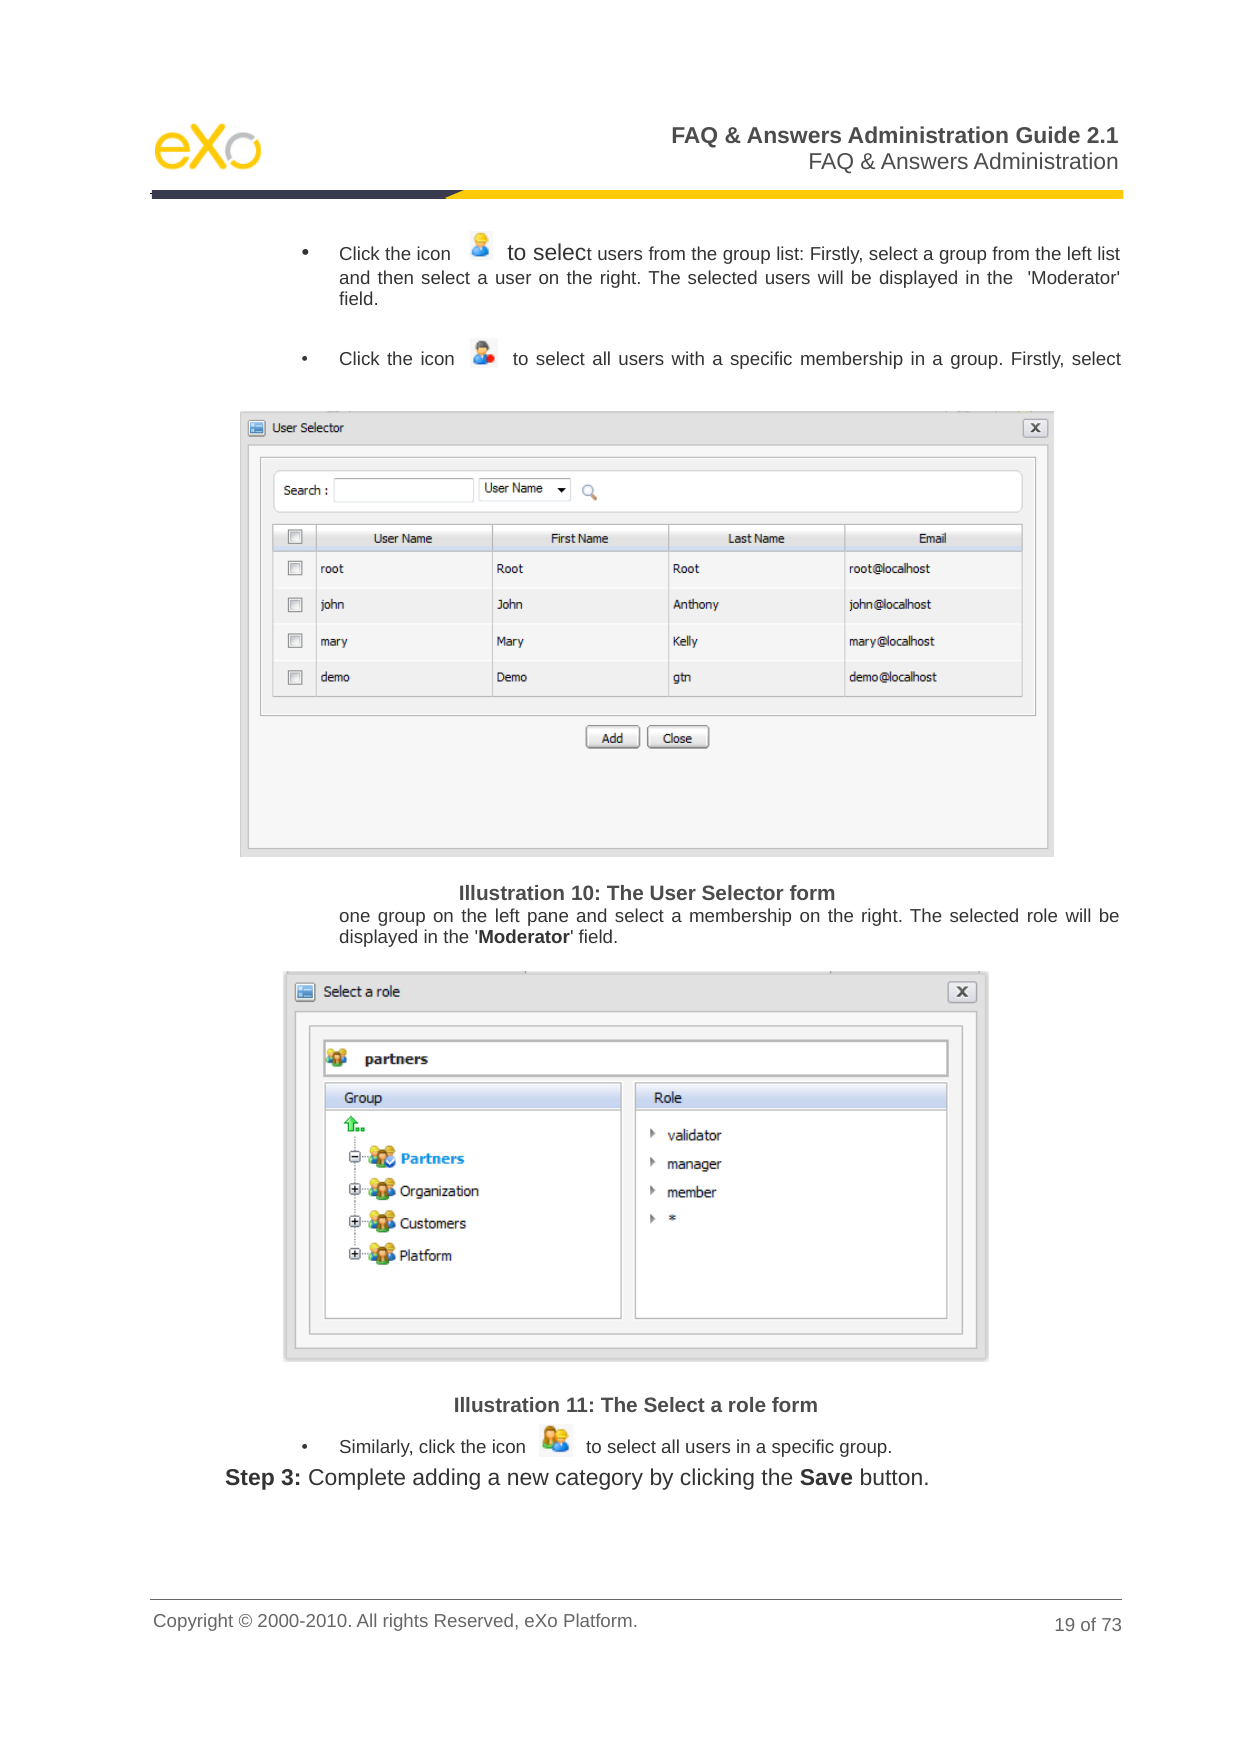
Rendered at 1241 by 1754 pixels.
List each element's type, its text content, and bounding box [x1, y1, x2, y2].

list Similarly, click the icon to select all users in a specific group. [301, 969, 1122, 1464]
list Illustration 10: The User Selector form [240, 857, 1054, 904]
list Click the icon to select users from the group list: Firstly, select a group from the left list and then select a user on the right. The selected users will be displayed in the 'Moderator' field. [301, 223, 1122, 310]
list Step 3: Complete adding a new category by clicking the Save button. [187, 1464, 1122, 1491]
picture [155, 123, 262, 170]
picture [151, 190, 1124, 199]
picture [469, 338, 498, 368]
picture [240, 411, 1054, 857]
picture [538, 1424, 574, 1457]
picture [469, 231, 493, 260]
list Click the icon to select all users with a specific membership in a group. Firstly, select one group on the left pane and select a membership on the right. The selected role will be displayed in the 'Moderator' field. [301, 331, 1122, 948]
list Illustration 11: The Select a role form [283, 1362, 989, 1417]
picture [282, 971, 989, 1362]
